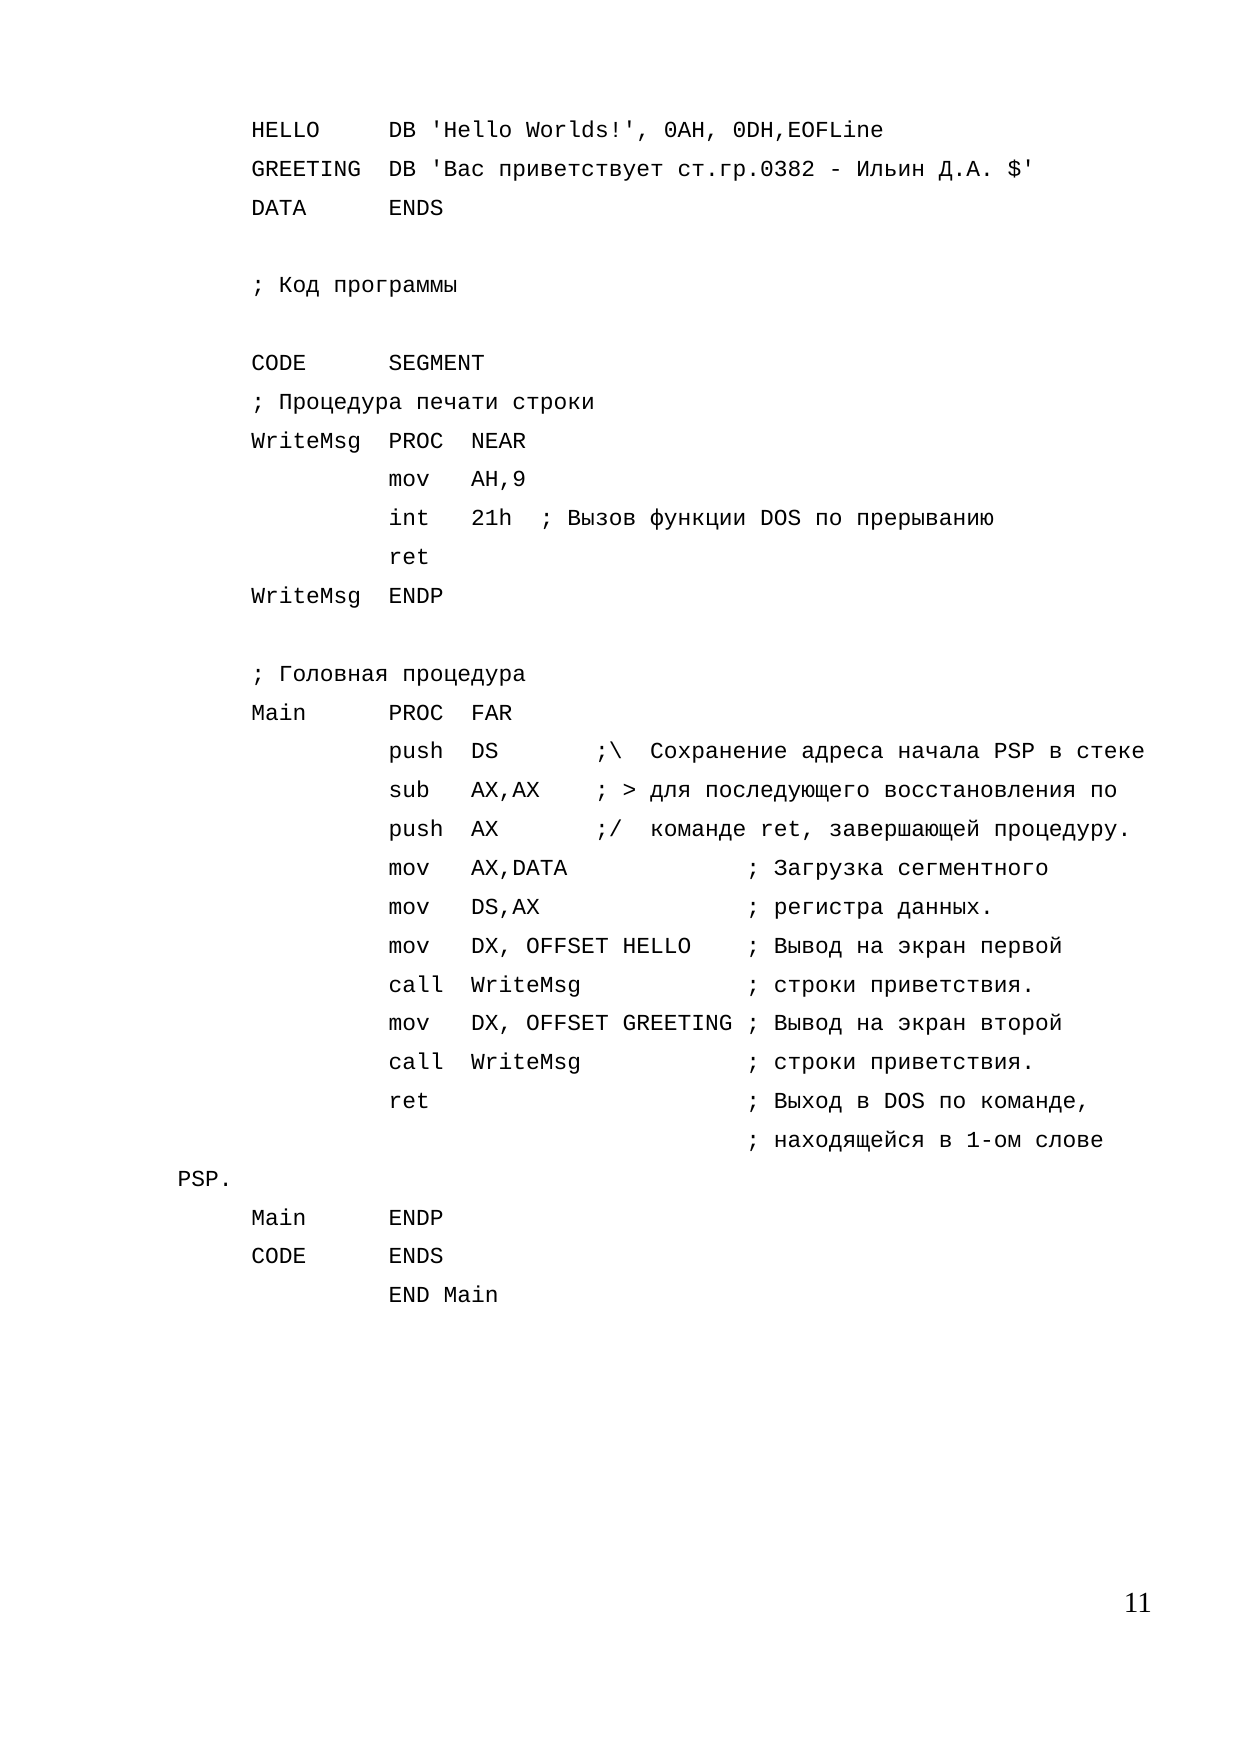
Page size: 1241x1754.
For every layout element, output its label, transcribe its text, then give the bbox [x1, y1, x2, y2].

text mov DS,AX ; регистра данных. [177, 895, 1152, 921]
text ret [177, 546, 1152, 571]
text ; находящейся в 1-ом слове PSP. [177, 1128, 1152, 1193]
text ; Код программы [177, 273, 1152, 299]
text mov AX,DATA ; Загрузка сегментного [177, 856, 1152, 882]
text mov DX, OFFSET HELLO ; Вывод на экран первой [177, 934, 1152, 960]
text mov DX, OFFSET GREETING ; Вывод на экран второй [177, 1012, 1152, 1038]
text Main ENDP [177, 1206, 1152, 1232]
text HELLO DB 'Hello Worlds!', 0AH, 0DH,EOFLine [177, 118, 1152, 144]
text ; Процедура печати строки [177, 390, 1152, 416]
text int 21h ; Вызов функции DOS по прерыванию [177, 507, 1152, 533]
text WriteMsg PROC NEAR [177, 429, 1152, 455]
text CODE ENDS [177, 1245, 1152, 1271]
text DATA ENDS [177, 196, 1152, 222]
text ret ; Выход в DOS по команде, [177, 1089, 1152, 1115]
text call WriteMsg ; строки приветствия. [177, 973, 1152, 999]
text ; Головная процедура [177, 662, 1152, 688]
text WriteMsg ENDP [177, 584, 1152, 610]
text GREETING DB 'Вас приветствует ст.гр.0382 - Ильин Д.А. $' [177, 157, 1152, 183]
text mov AH,9 [177, 468, 1152, 494]
text push AX ;/ команде ret, завершающей процедуру. [177, 817, 1152, 843]
text push DS ;\ Сохранение адреса начала PSP в стеке [177, 740, 1152, 766]
text sub AX,AX ; > для последующего восстановления по [177, 779, 1152, 804]
text call WriteMsg ; строки приветствия. [177, 1051, 1152, 1077]
text END Main [177, 1284, 1152, 1310]
text CODE SEGMENT [177, 351, 1152, 377]
text Main PROC FAR [177, 701, 1152, 727]
